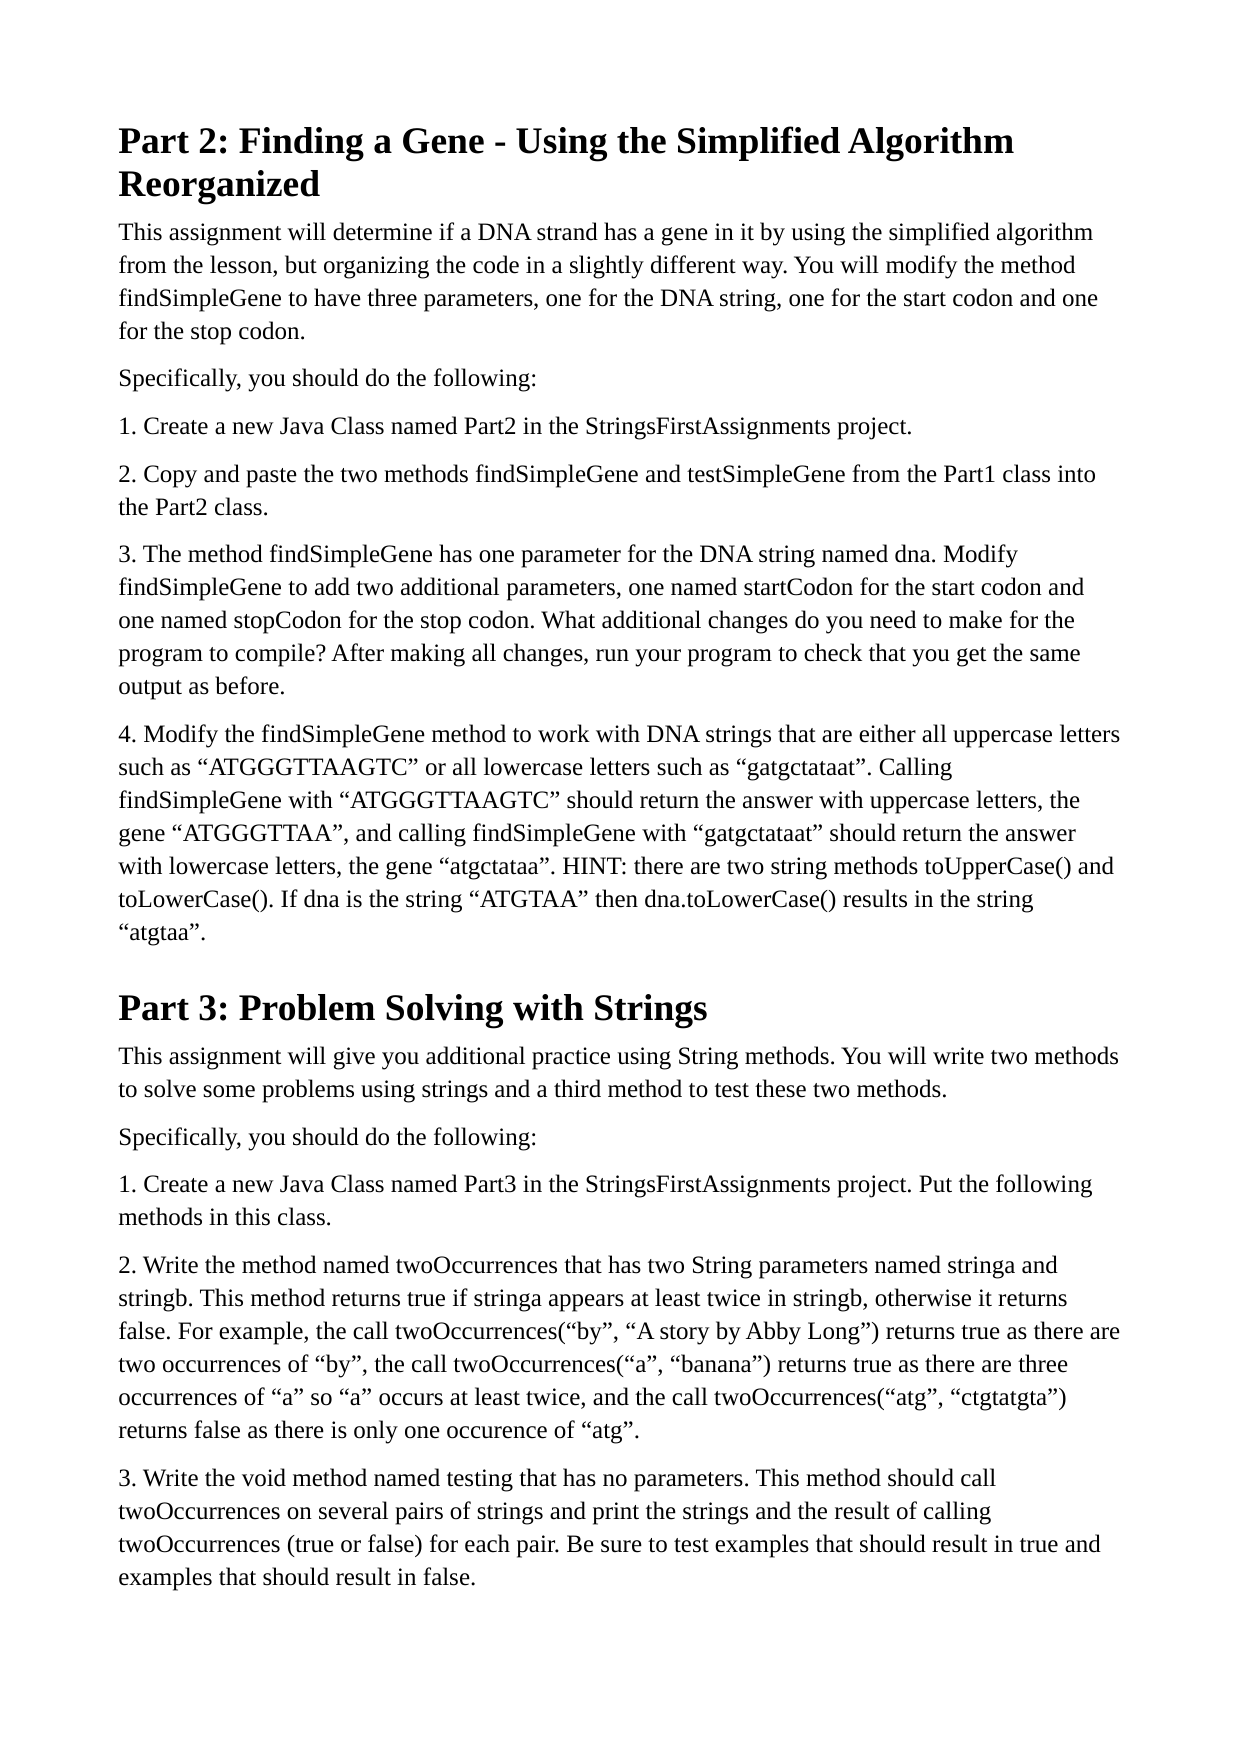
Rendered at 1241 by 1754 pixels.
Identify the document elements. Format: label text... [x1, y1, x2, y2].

text 2. Copy and paste the two methods findSimpleGene and testSimpleGene from the Part1 class into the Part2 class. [118, 459, 1122, 521]
text Specifically, you should do the following: [118, 1122, 1122, 1151]
subtitle Part 3: Problem Solving with Strings [118, 986, 1122, 1029]
text 2. Write the method named twoOccurrences that has two String parameters named stringa and stringb. This method returns true if stringa appears at least twice in stringb, otherwise it returns false. For example, the call twoOccurrences(“by”, “A story by Abby Long”) returns true as there are two occurrences of “by”, the call twoOccurrences(“a”, “banana”) returns true as there are three occurrences of “a” so “a” occurs at least twice, and the call twoOccurrences(“atg”, “ctgtatgta”) returns false as there is only one occurence of “atg”. [118, 1250, 1122, 1444]
text 1. Create a new Java Class named Part3 in the StringsFirstAssignments project. Put the following methods in this class. [118, 1169, 1122, 1231]
text 1. Create a new Java Class named Part2 in the StringsFirstAssignments project. [118, 411, 1122, 440]
text This assignment will determine if a DNA strand has a gene in it by using the simplified algorithm from the lesson, but organizing the code in a slightly different way. You will modify the method findSimpleGene to have three parameters, one for the DNA string, one for the start codon and one for the stop codon. [118, 217, 1122, 345]
text 3. Write the void method named testing that has no parameters. This method should call twoOccurrences on several pairs of strings and print the strings and the result of calling twoOccurrences (true or false) for each pair. Be sure to test examples that should result in true and examples that should result in false. [118, 1463, 1122, 1591]
text Specifically, you should do the following: [118, 363, 1122, 392]
text This assignment will give you additional practice using String methods. You will write two methods to solve some problems using strings and a third method to test these two methods. [118, 1041, 1122, 1103]
subtitle Part 2: Finding a Gene - Using the Simplified Algorithm Reorganized [118, 118, 1122, 204]
text 3. The method findSimpleGene has one parameter for the DNA string named dna. Modify findSimpleGene to add two additional parameters, one named startCodon for the start codon and one named stopCodon for the stop codon. What additional changes do you need to make for the program to compile? After making all changes, run your program to check that you get the same output as before. [118, 539, 1122, 700]
text 4. Modify the findSimpleGene method to work with DNA strings that are either all uppercase letters such as “ATGGGTTAAGTC” or all lowercase letters such as “gatgctataat”. Calling findSimpleGene with “ATGGGTTAAGTC” should return the answer with uppercase letters, the gene “ATGGGTTAA”, and calling findSimpleGene with “gatgctataat” should return the answer with lowercase letters, the gene “atgctataa”. HINT: there are two string methods toUpperCase() and toLowerCase(). If dna is the string “ATGTAA” then dna.toLowerCase() results in the string “atgtaa”. [118, 719, 1122, 946]
